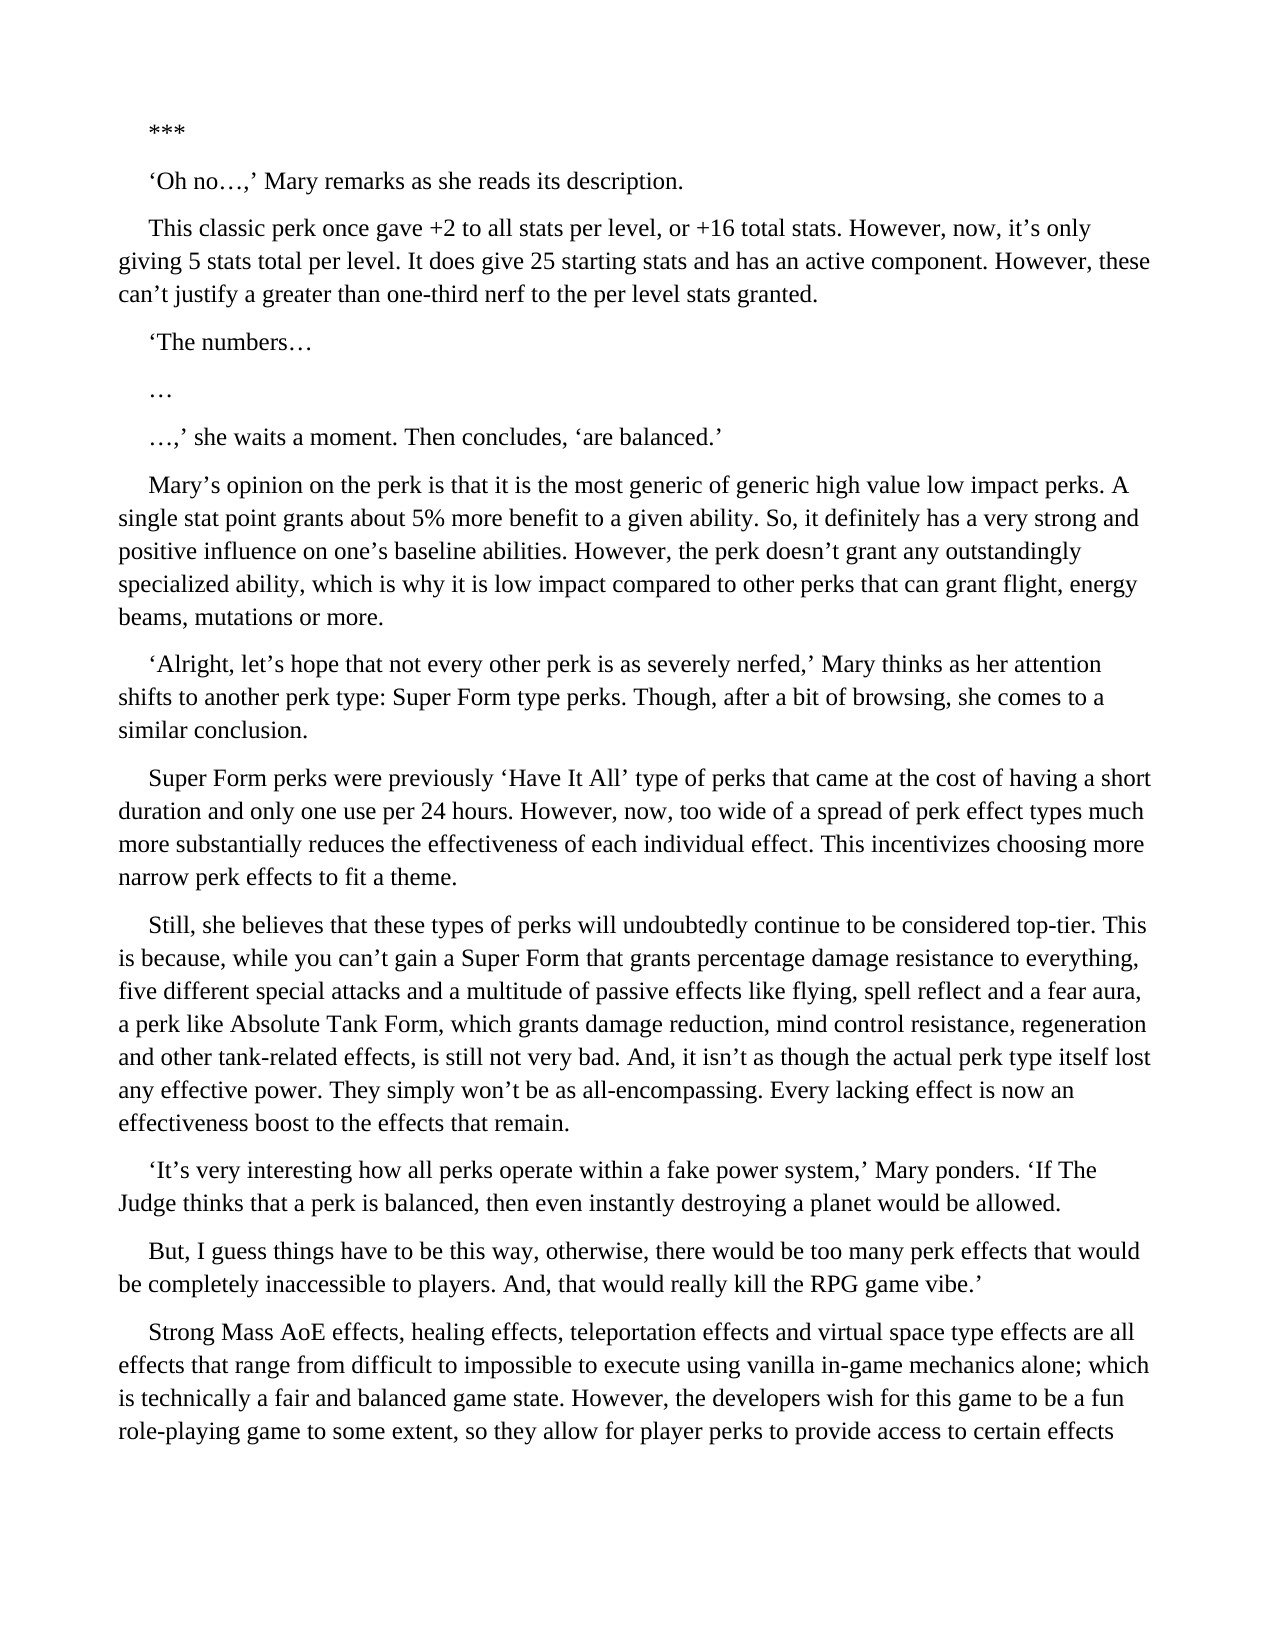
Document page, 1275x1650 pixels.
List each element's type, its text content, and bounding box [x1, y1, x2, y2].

text Super Form perks were previously ‘Have It All’ type of perks that came at the cost of having a short duration and only one use per 24 hours. However, now, too wide of a spread of perk effect types much more substantially reduces the effectiveness of each individual effect. This incentivizes choosing more narrow perk effects to fit a theme. [118, 763, 1157, 891]
text Mary’s opinion on the perk is that it is the most generic of generic high value low impact perks. A single stat point grants about 5% more benefit to a given ability. So, it definitely has a very strong and positive influence on one’s baseline abilities. However, the perk doesn’t grant any outstandingly specialized ability, which is why it is low impact compared to other perks that can grant flight, energy beams, mutations or more. [118, 470, 1157, 631]
text … [118, 374, 1157, 403]
text …,’ she waits a moment. Then concludes, ‘are balanced.’ [118, 422, 1157, 451]
text ‘Oh no…,’ Mary remarks as she reads its description. [118, 166, 1157, 194]
text Still, she believes that these types of perks will undoubtedly continue to be considered top-tier. This is because, while you can’t gain a Super Form that grants percentage damage resistance to everything, five different special attacks and a multitude of passive effects like flying, spell reflect and a fear aura, a perk like Absolute Tank Form, which grants damage reduction, mind control resistance, regeneration and other tank-related effects, is still not very bad. And, it isn’t as though the actual perk type itself lost any effective power. They simply won’t be as all-encompassing. Every lacking effect is now an effectiveness boost to the effects that remain. [118, 910, 1157, 1137]
text Strong Mass AoE effects, healing effects, teleportation effects and virtual space type effects are all effects that range from difficult to impossible to execute using vanilla in-game mechanics alone; which is technically a fair and balanced game state. However, the developers wish for this game to be a fun role-playing game to some extent, so they allow for player perks to provide access to certain effects [118, 1317, 1157, 1444]
text But, I guess things have to be this way, otherwise, there would be too many perk effects that would be completely inaccessible to players. And, that would really kill the RPG game vibe.’ [118, 1236, 1157, 1298]
text ‘Alright, let’s hope that not every other perk is as severely nerfed,’ Mary thinks as her attention shifts to another perk type: Super Form type perks. Though, after a bit of browsing, she comes to a similar conclusion. [118, 649, 1157, 744]
text ‘The numbers… [118, 327, 1157, 356]
text This classic perk once gave +2 to all stats per level, or +16 total stats. However, now, it’s only giving 5 stats total per level. It does give 25 starting stats and has an active component. However, these can’t justify a greater than one-third nerf to the per level stats granted. [118, 213, 1157, 308]
text *** [118, 118, 1157, 147]
text ‘It’s very interesting how all perks operate within a fake power system,’ Mary ponders. ‘If The Judge thinks that a perk is balanced, then even instantly destroying a planet would be allowed. [118, 1156, 1157, 1217]
